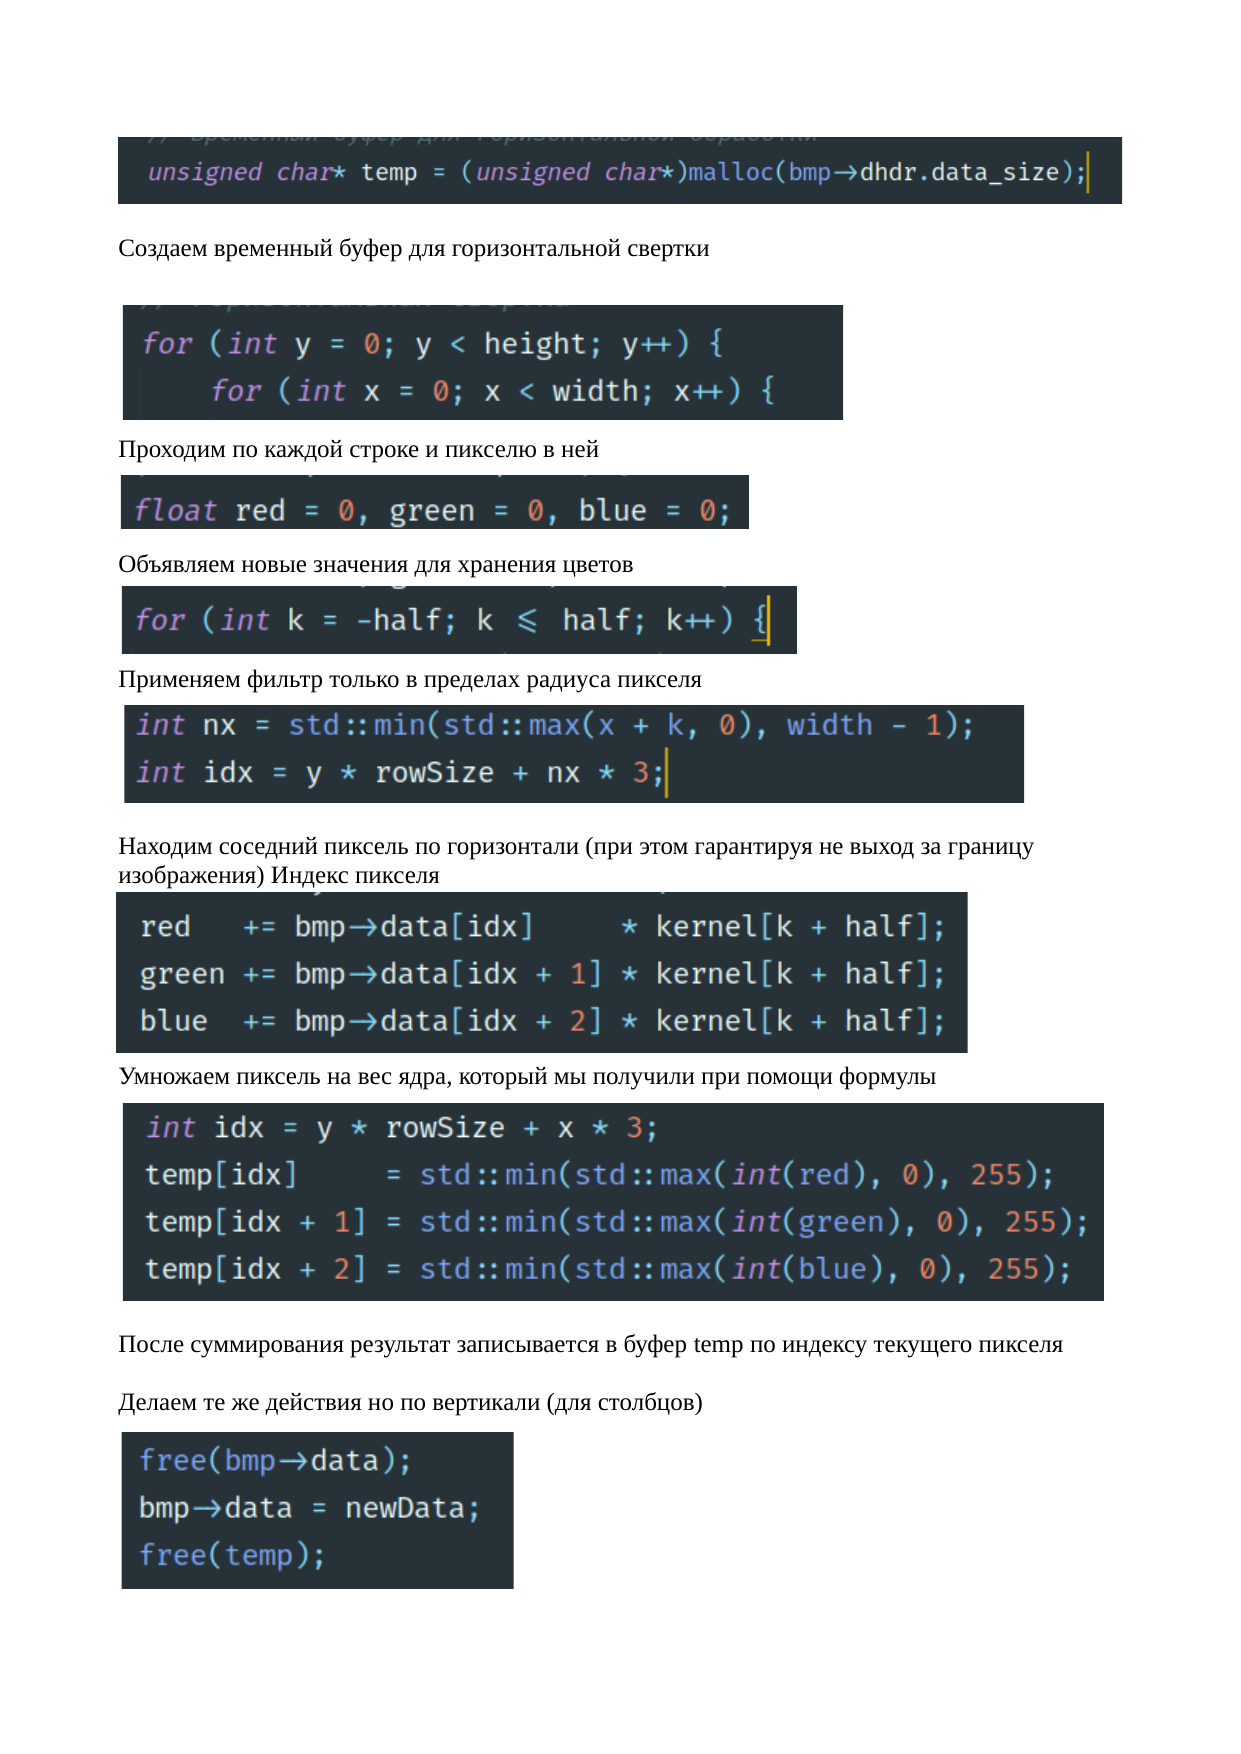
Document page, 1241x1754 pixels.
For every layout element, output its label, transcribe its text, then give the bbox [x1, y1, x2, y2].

picture [124, 705, 1025, 803]
text Умножаем пиксель на вес ядра, который мы получили при помощи формулы [118, 1061, 1122, 1090]
text Применяем фильтр только в пределах радиуса пикселя [118, 664, 1122, 693]
picture [120, 475, 749, 529]
picture [116, 892, 968, 1053]
text Находим соседний пиксель по горизонтали (при этом гарантируя не выход за границу изображения) Индекс пикселя [118, 831, 1122, 889]
picture [121, 1432, 514, 1589]
picture [118, 137, 1123, 204]
text После суммирования результат записывается в буфер temp по индексу текущего пикселя [118, 1329, 1122, 1358]
picture [122, 305, 844, 420]
text Делаем те же действия но по вертикали (для столбцов) [118, 1387, 1122, 1416]
text Проходим по каждой строке и пикселю в ней [118, 434, 1122, 463]
text Объявляем новые значения для хранения цветов [118, 549, 1122, 578]
picture [121, 586, 797, 654]
picture [122, 1103, 1104, 1301]
text Создаем временный буфер для горизонтальной свертки [118, 233, 1122, 261]
